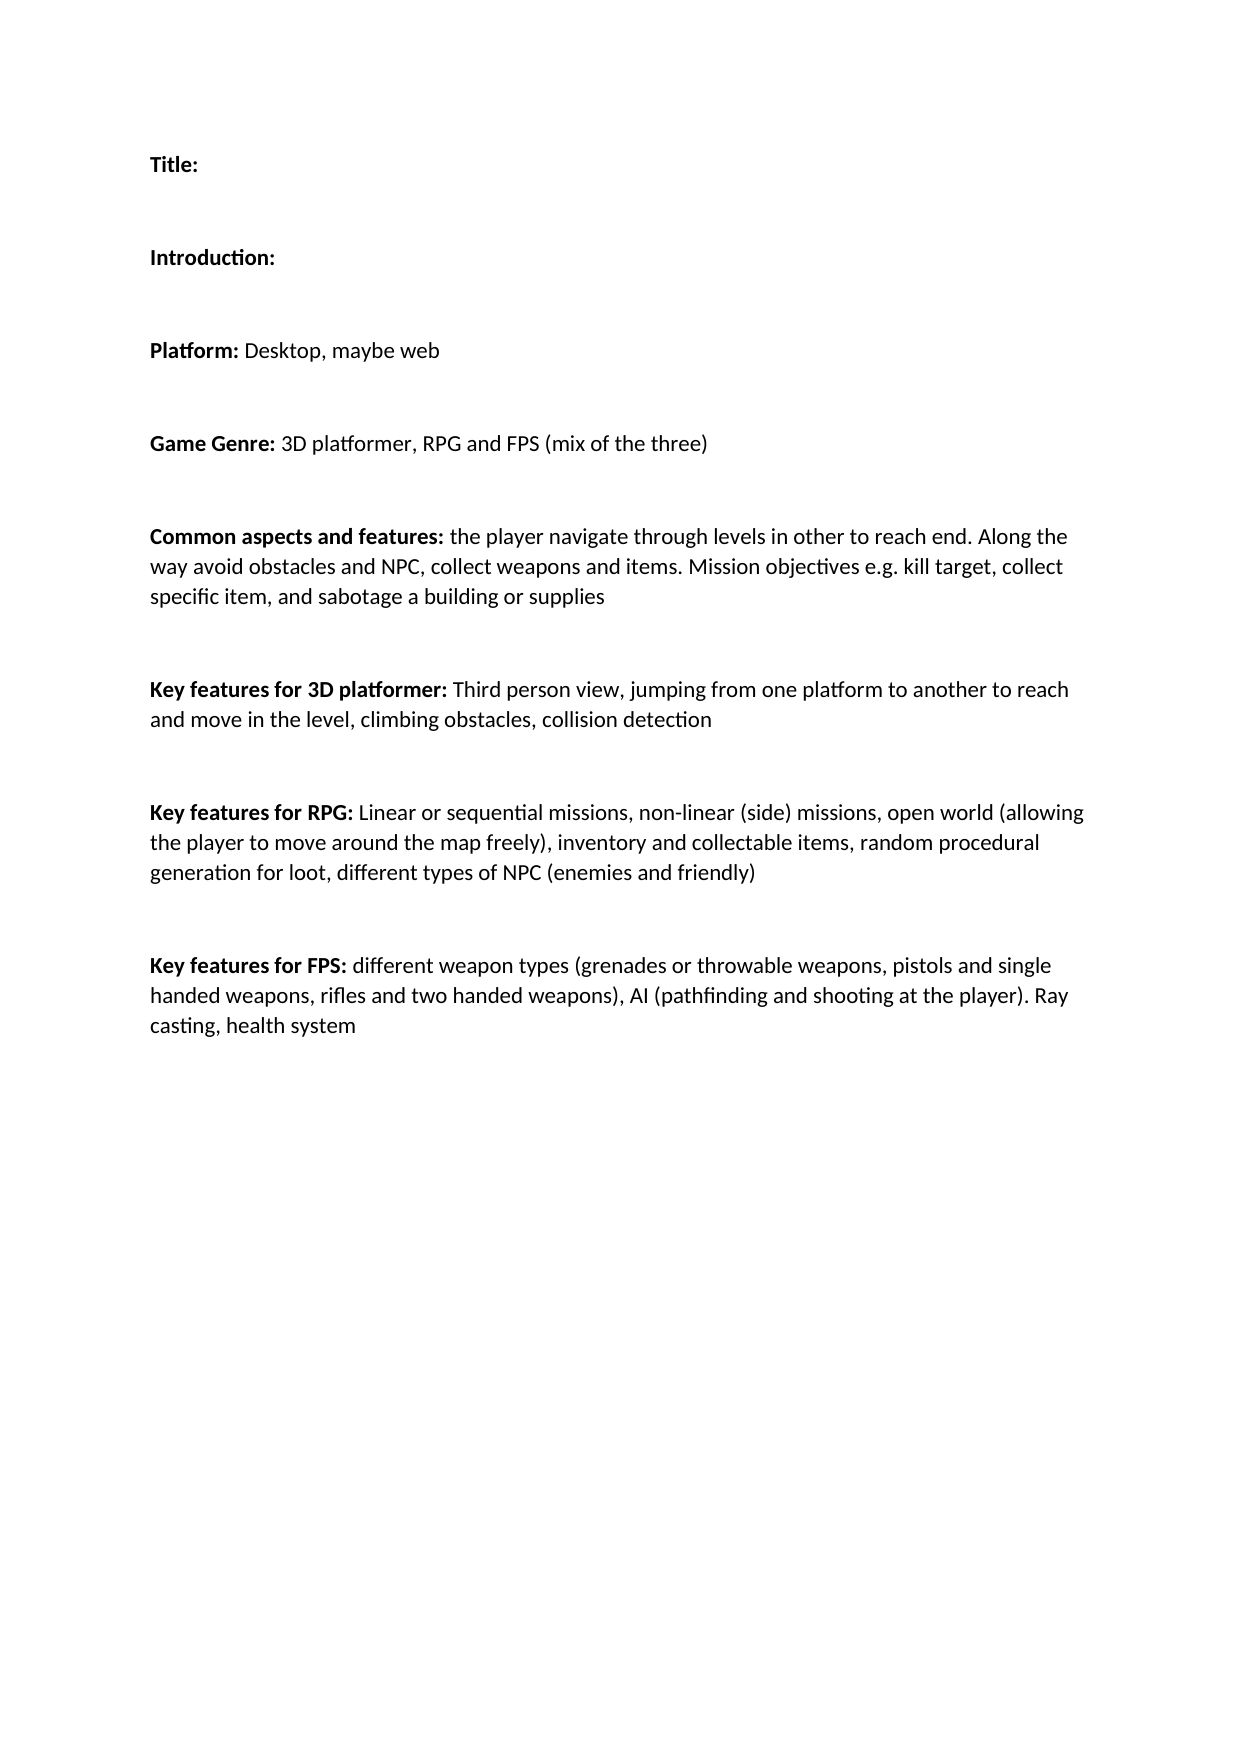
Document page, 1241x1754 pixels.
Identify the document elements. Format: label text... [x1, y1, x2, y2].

text Platform: Desktop, maybe web [150, 336, 1090, 364]
text Key features for 3D platformer: Third person view, jumping from one platform to another to reach and move in the level, climbing obstacles, collision detection [150, 675, 1090, 733]
text Title: [150, 150, 1090, 178]
text Game Genre: 3D platformer, RPG and FPS (mix of the three) [150, 429, 1090, 457]
text Key features for RPG: Linear or sequential missions, non-linear (side) missions, open world (allowing the player to move around the map freely), inventory and collectable items, random procedural generation for loot, different types of NPC (enemies and friendly) [150, 798, 1090, 886]
text Key features for FPS: different weapon types (grenades or throwable weapons, pistols and single handed weapons, rifles and two handed weapons), AI (pathfinding and shooting at the player). Ray casting, health system [150, 951, 1090, 1039]
text Common aspects and features: the player navigate through levels in other to reach end. Along the way avoid obstacles and NPC, collect weapons and items. Mission objectives e.g. kill target, collect specific item, and sabotage a building or supplies [150, 522, 1090, 610]
text Introduction: [150, 243, 1090, 271]
